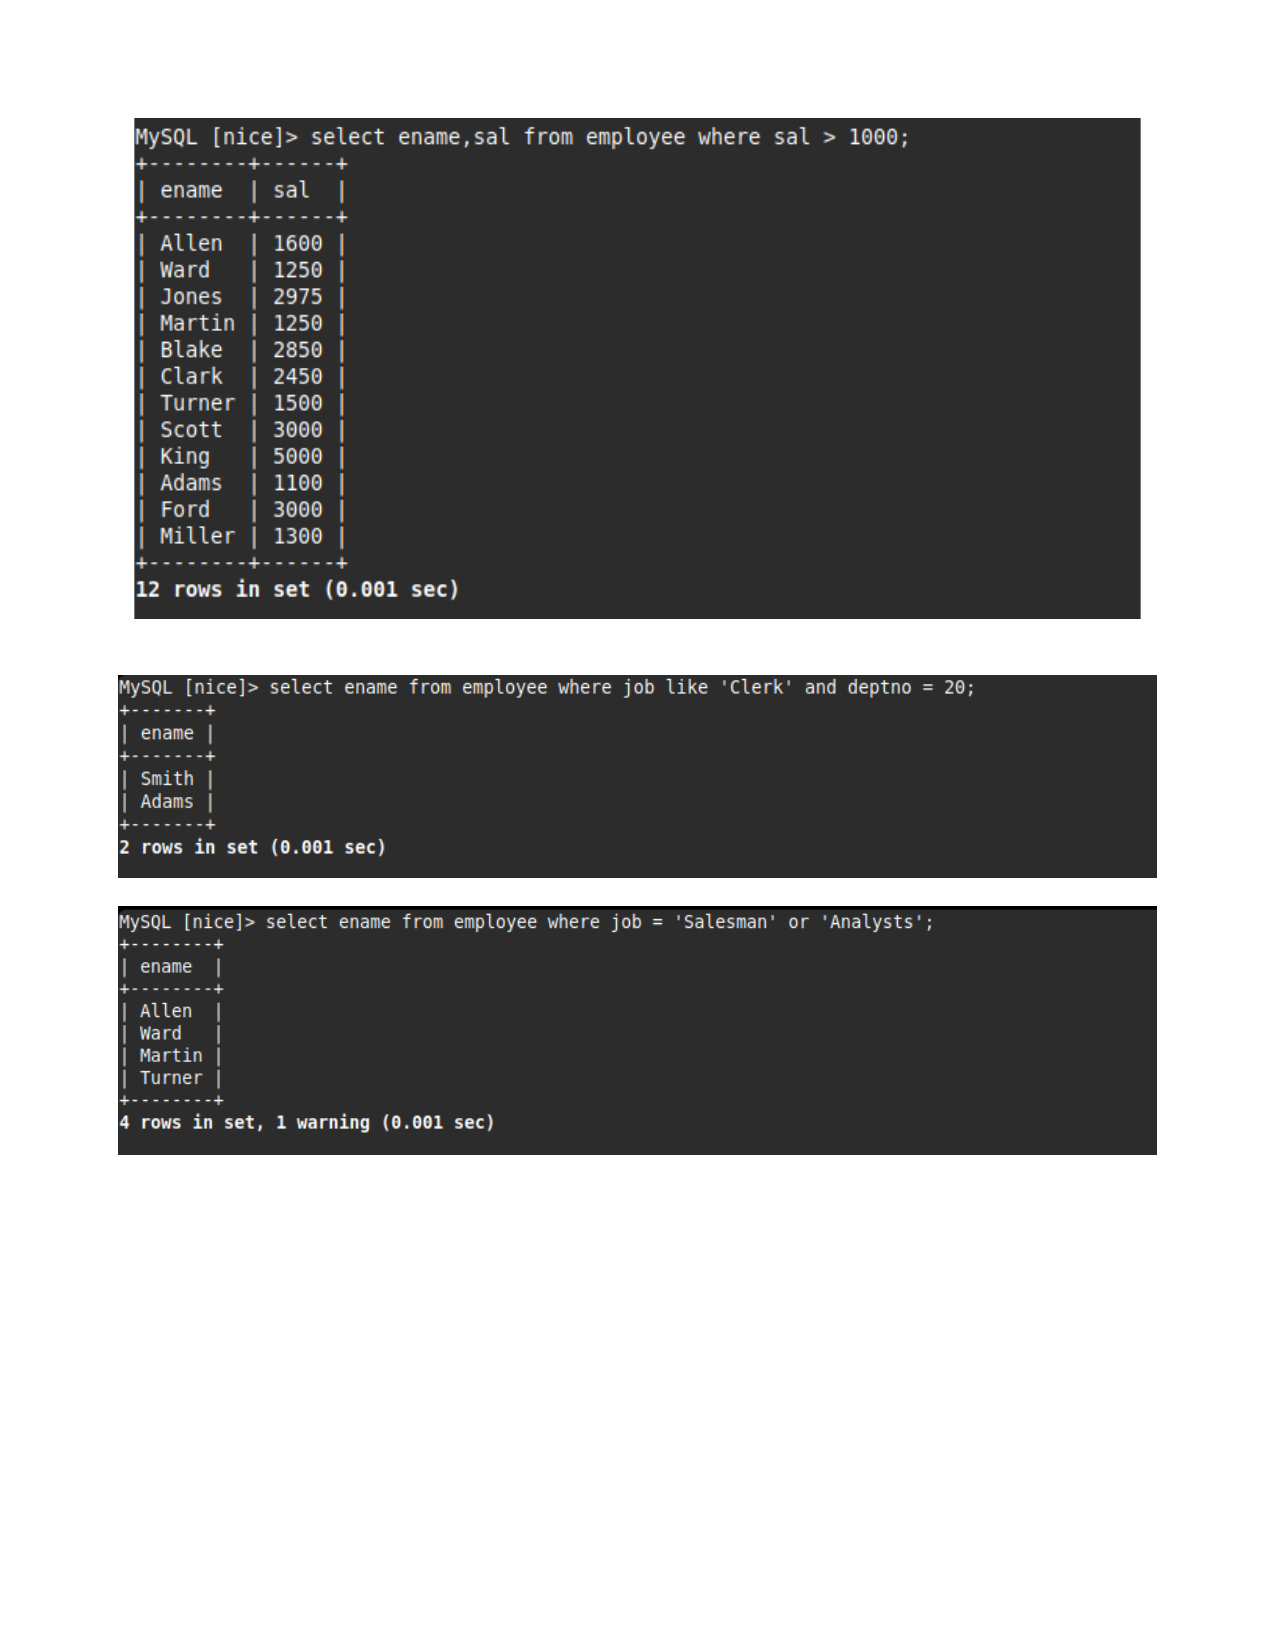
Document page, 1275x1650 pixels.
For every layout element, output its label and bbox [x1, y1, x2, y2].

picture [118, 906, 1157, 1155]
picture [134, 118, 1141, 619]
picture [118, 675, 1157, 878]
